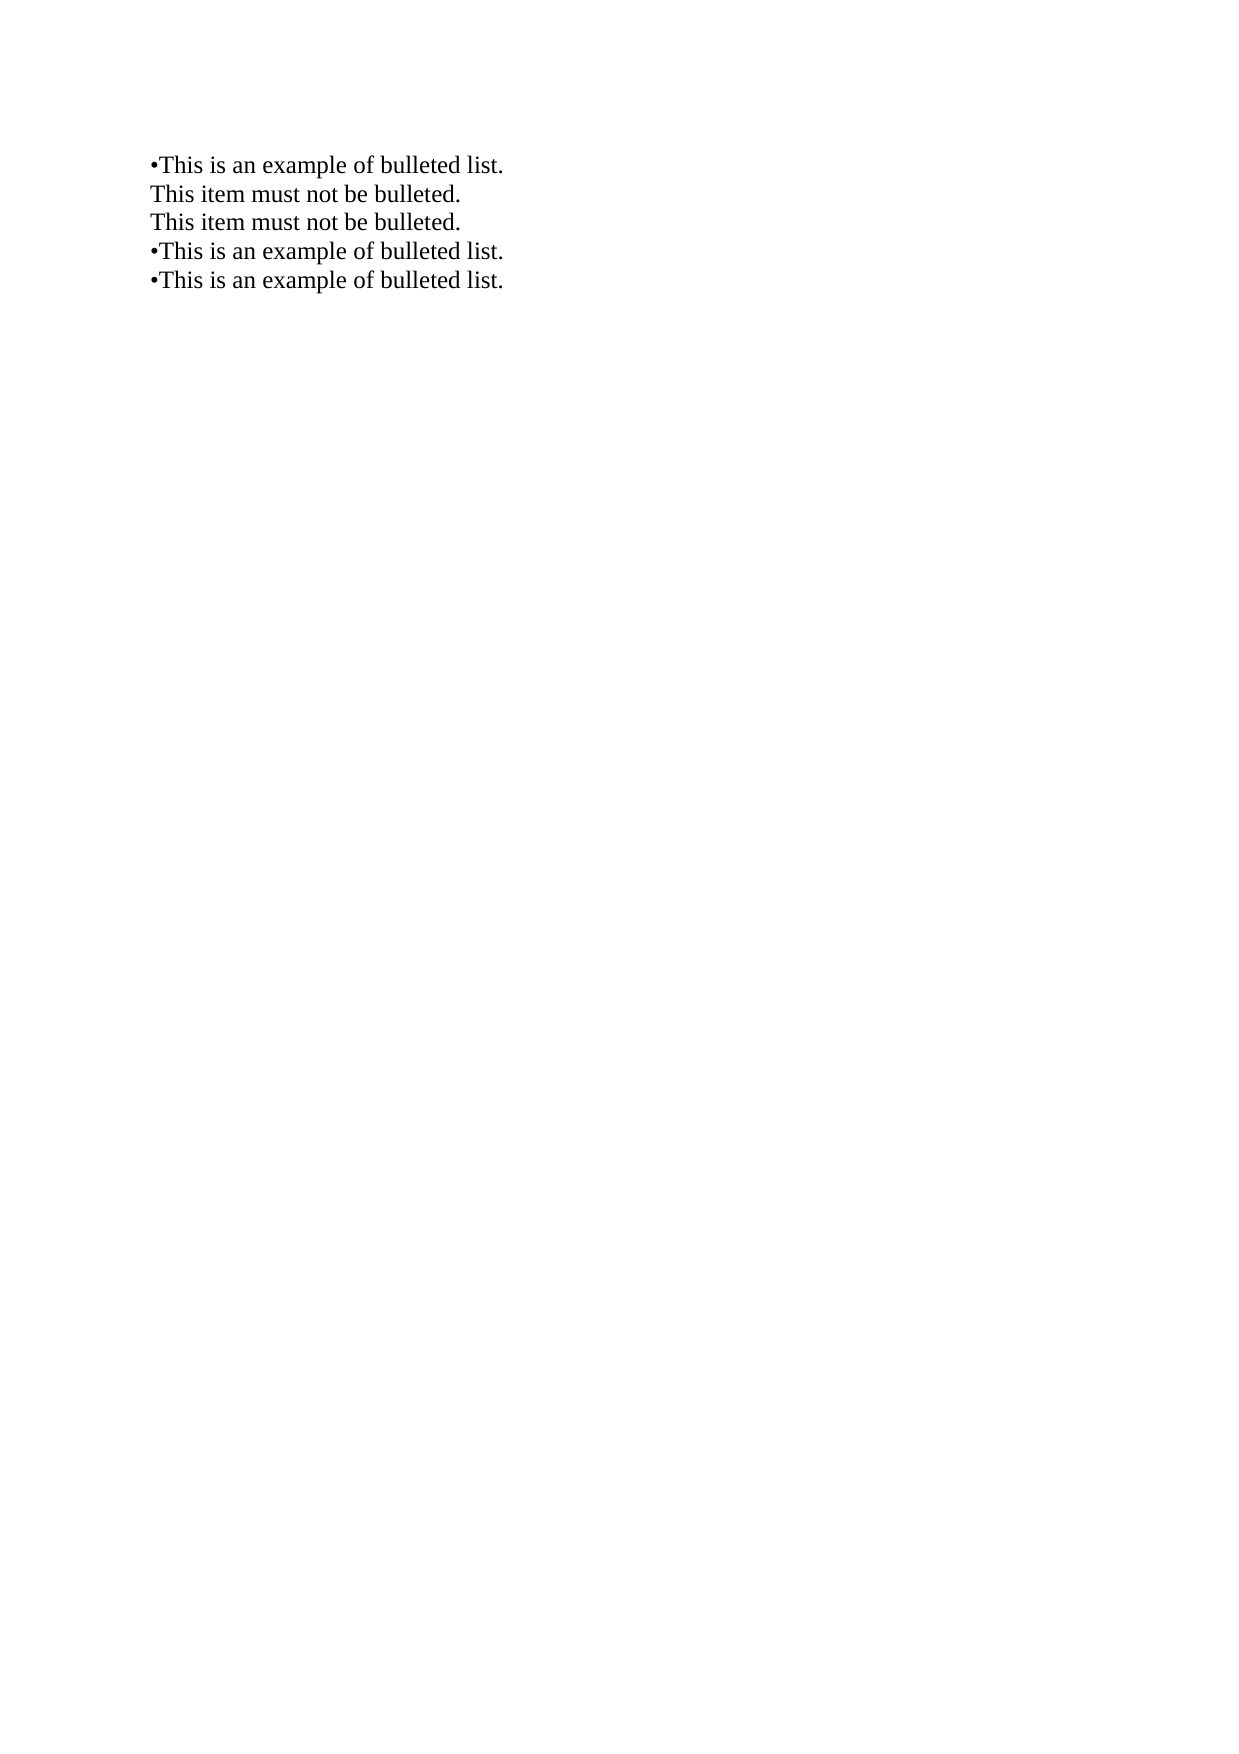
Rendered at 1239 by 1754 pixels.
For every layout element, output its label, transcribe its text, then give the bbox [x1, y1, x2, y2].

list This is an example of bulleted list. [150, 236, 1089, 265]
list This is an example of bulleted list. [150, 150, 1089, 179]
list This is an example of bulleted list. [150, 265, 1089, 294]
list This item must not be bulleted. [150, 207, 1089, 236]
list This item must not be bulleted. [150, 179, 1089, 207]
